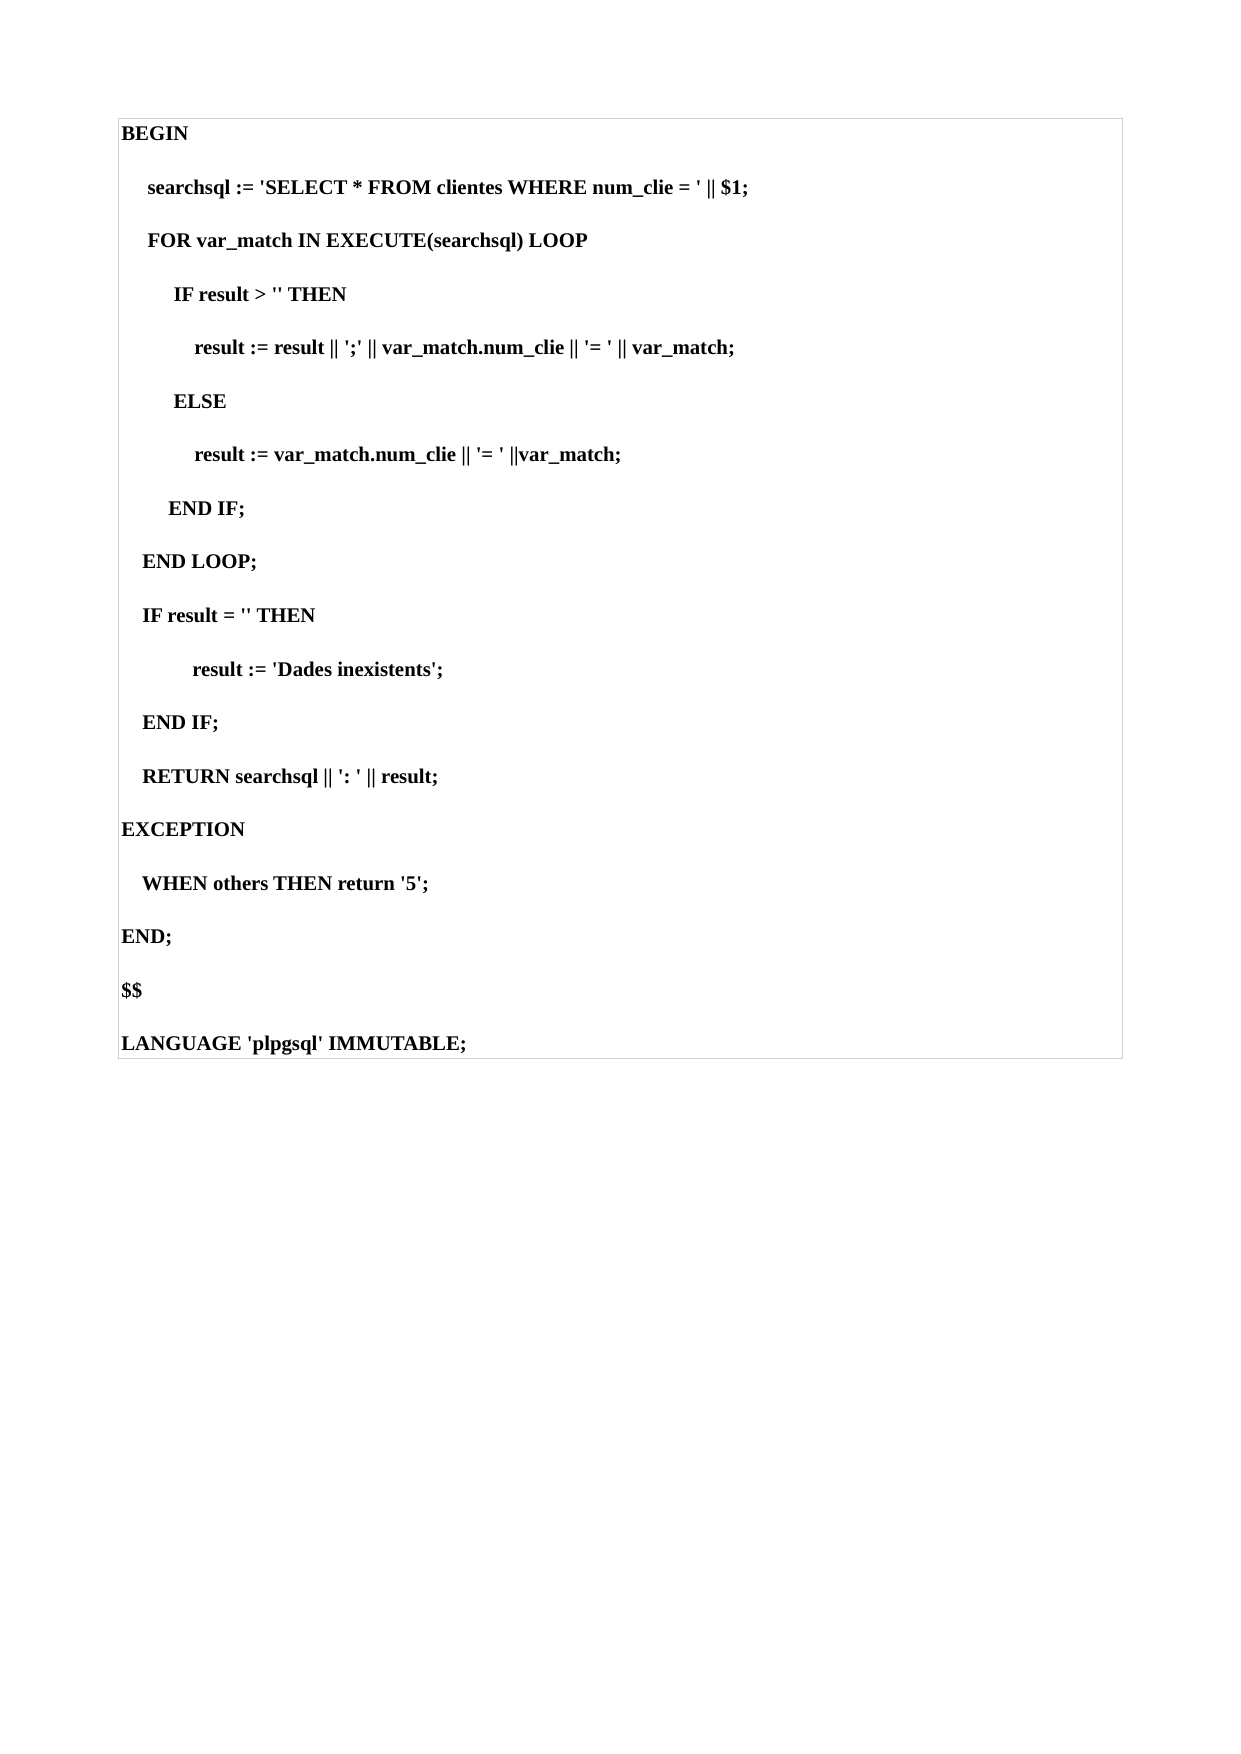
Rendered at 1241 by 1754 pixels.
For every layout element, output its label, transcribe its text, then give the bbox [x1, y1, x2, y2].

text BEGIN [119, 119, 1122, 145]
text result := var_match.num_clie || '= ' ||var_match; [119, 439, 1122, 466]
text result := 'Dades inexistents'; [119, 653, 1122, 681]
text RETURN searchsql || ': ' || result; [119, 761, 1122, 788]
text END; [119, 921, 1122, 948]
text FOR var_match IN EXECUTE(searchsql) LOOP [119, 225, 1122, 252]
text result := result || ';' || var_match.num_clie || '= ' || var_match; [119, 332, 1122, 359]
text EXCEPTION [119, 814, 1122, 841]
text END LOOP; [119, 546, 1122, 573]
text END IF; [119, 493, 1122, 520]
text searchsql := 'SELECT * FROM clientes WHERE num_clie = ' || $1; [119, 172, 1122, 199]
text ELSE [119, 386, 1122, 413]
text IF result = '' THEN [119, 600, 1122, 627]
text LANGUAGE 'plpgsql' IMMUTABLE; [119, 1028, 1122, 1058]
text END IF; [119, 707, 1122, 734]
text $$ [119, 975, 1122, 1002]
text WHEN others THEN return '5'; [119, 868, 1122, 895]
text IF result > '' THEN [119, 279, 1122, 306]
